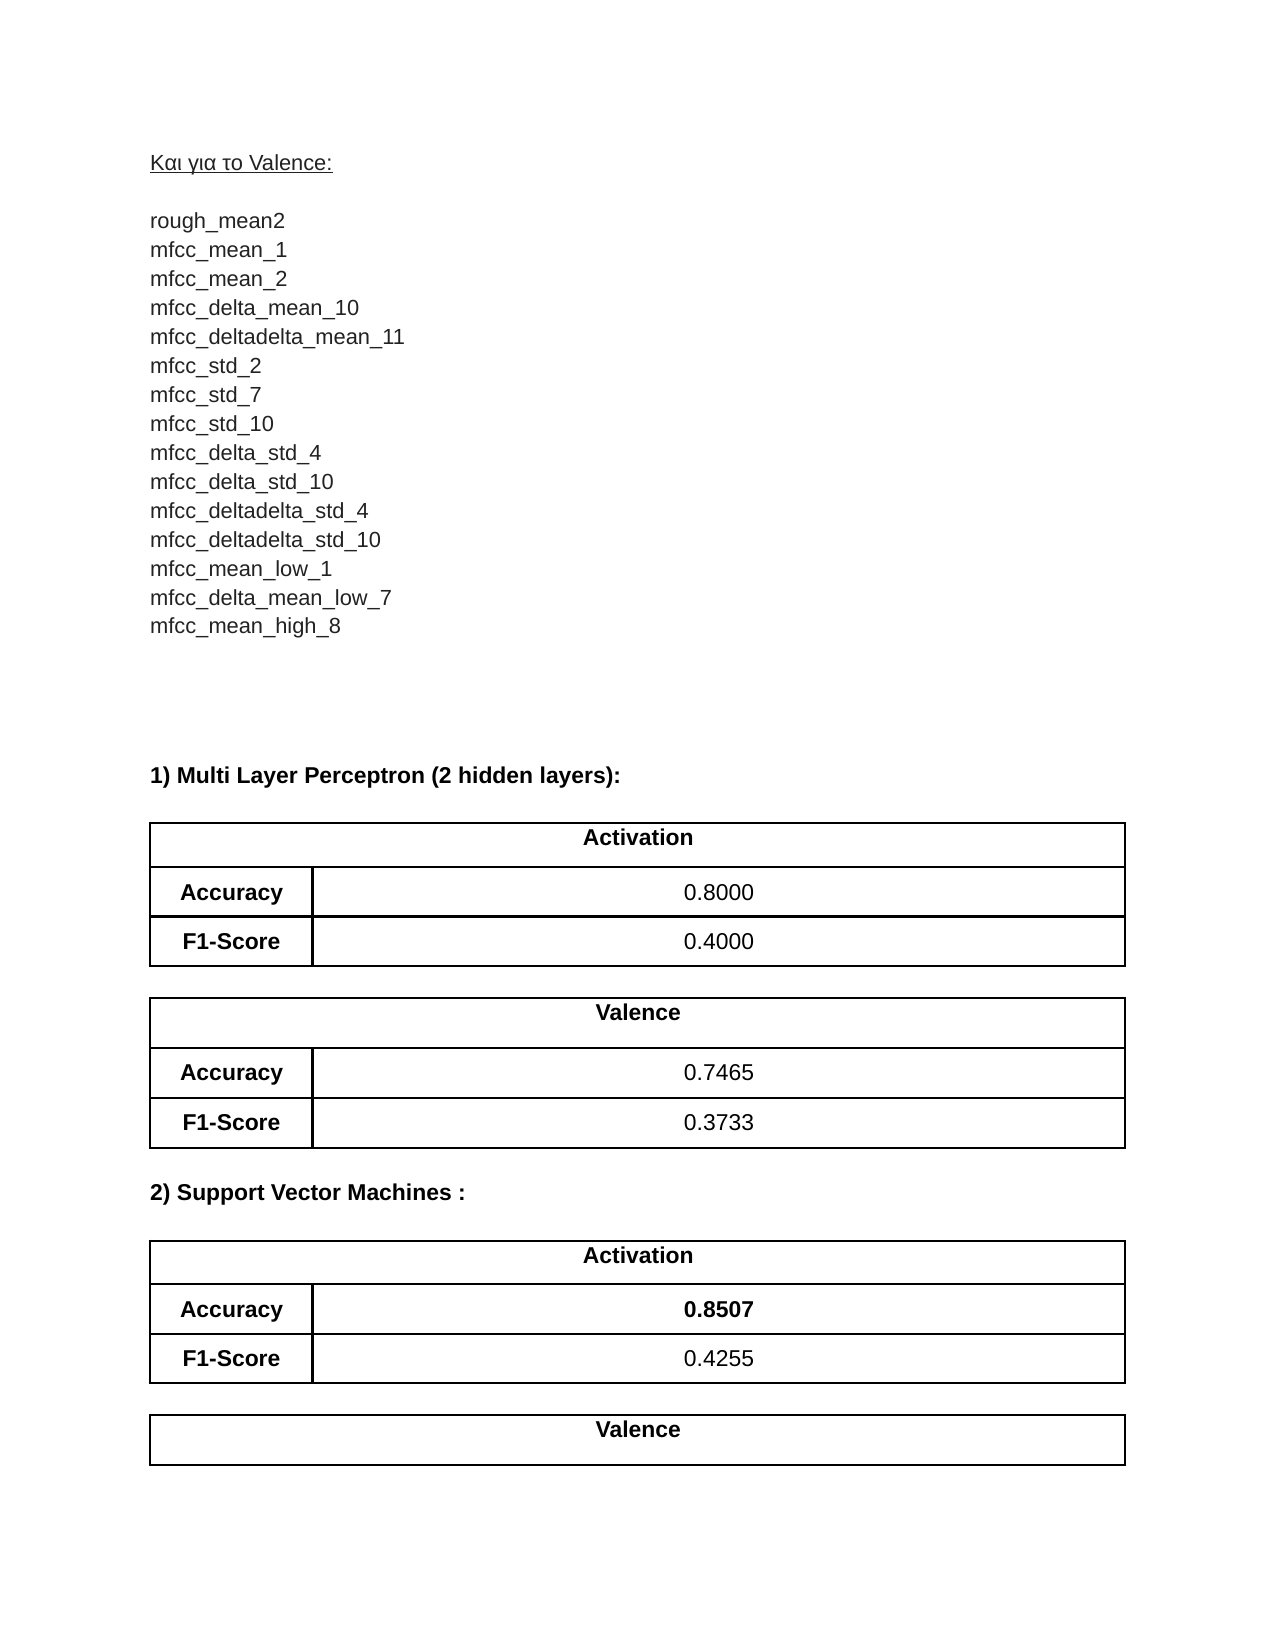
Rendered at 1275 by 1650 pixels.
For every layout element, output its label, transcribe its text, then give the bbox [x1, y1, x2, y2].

table_cell Accuracy [151, 1049, 311, 1097]
text 2) Support Vector Machines : [150, 1179, 1125, 1206]
text mfcc_mean_2 [150, 266, 1125, 291]
text mfcc_delta_mean_10 [150, 295, 1125, 320]
table_cell 0.4000 [314, 918, 1124, 964]
text mfcc_deltadelta_mean_11 [150, 324, 1125, 349]
text Και για το Valence: rough_mean2 [150, 150, 1125, 233]
table_cell Accuracy [151, 1285, 311, 1333]
text mfcc_deltadelta_std_4 [150, 497, 1125, 523]
text mfcc_std_7 [150, 382, 1125, 407]
table_cell Accuracy [151, 868, 311, 915]
text mfcc_mean_high_8 [150, 613, 1125, 638]
table_cell 0.3733 [314, 1099, 1124, 1147]
text mfcc_delta_mean_low_7 [150, 584, 1125, 609]
text mfcc_mean_1 [150, 237, 1125, 262]
text 1) Multi Layer Perceptron (2 hidden layers): [150, 762, 1125, 788]
table_cell F1-Score [151, 1335, 311, 1382]
table_header Activation [151, 1242, 1124, 1283]
table_cell F1-Score [151, 1099, 311, 1147]
text mfcc_std_10 [150, 411, 1125, 436]
text mfcc_mean_low_1 [150, 555, 1125, 581]
table_cell 0.8000 [314, 868, 1124, 915]
table_header Valence [151, 1416, 1124, 1464]
table_header Activation [151, 824, 1124, 866]
text mfcc_deltadelta_std_10 [150, 526, 1125, 552]
table_cell 0.7465 [314, 1049, 1124, 1097]
text mfcc_delta_std_10 [150, 468, 1125, 494]
table_cell F1-Score [151, 918, 311, 964]
table_header Valence [151, 999, 1124, 1047]
text mfcc_delta_std_4 [150, 439, 1125, 465]
table_cell 0.4255 [314, 1335, 1124, 1382]
table_cell 0.8507 [314, 1285, 1124, 1333]
text mfcc_std_2 [150, 353, 1125, 378]
